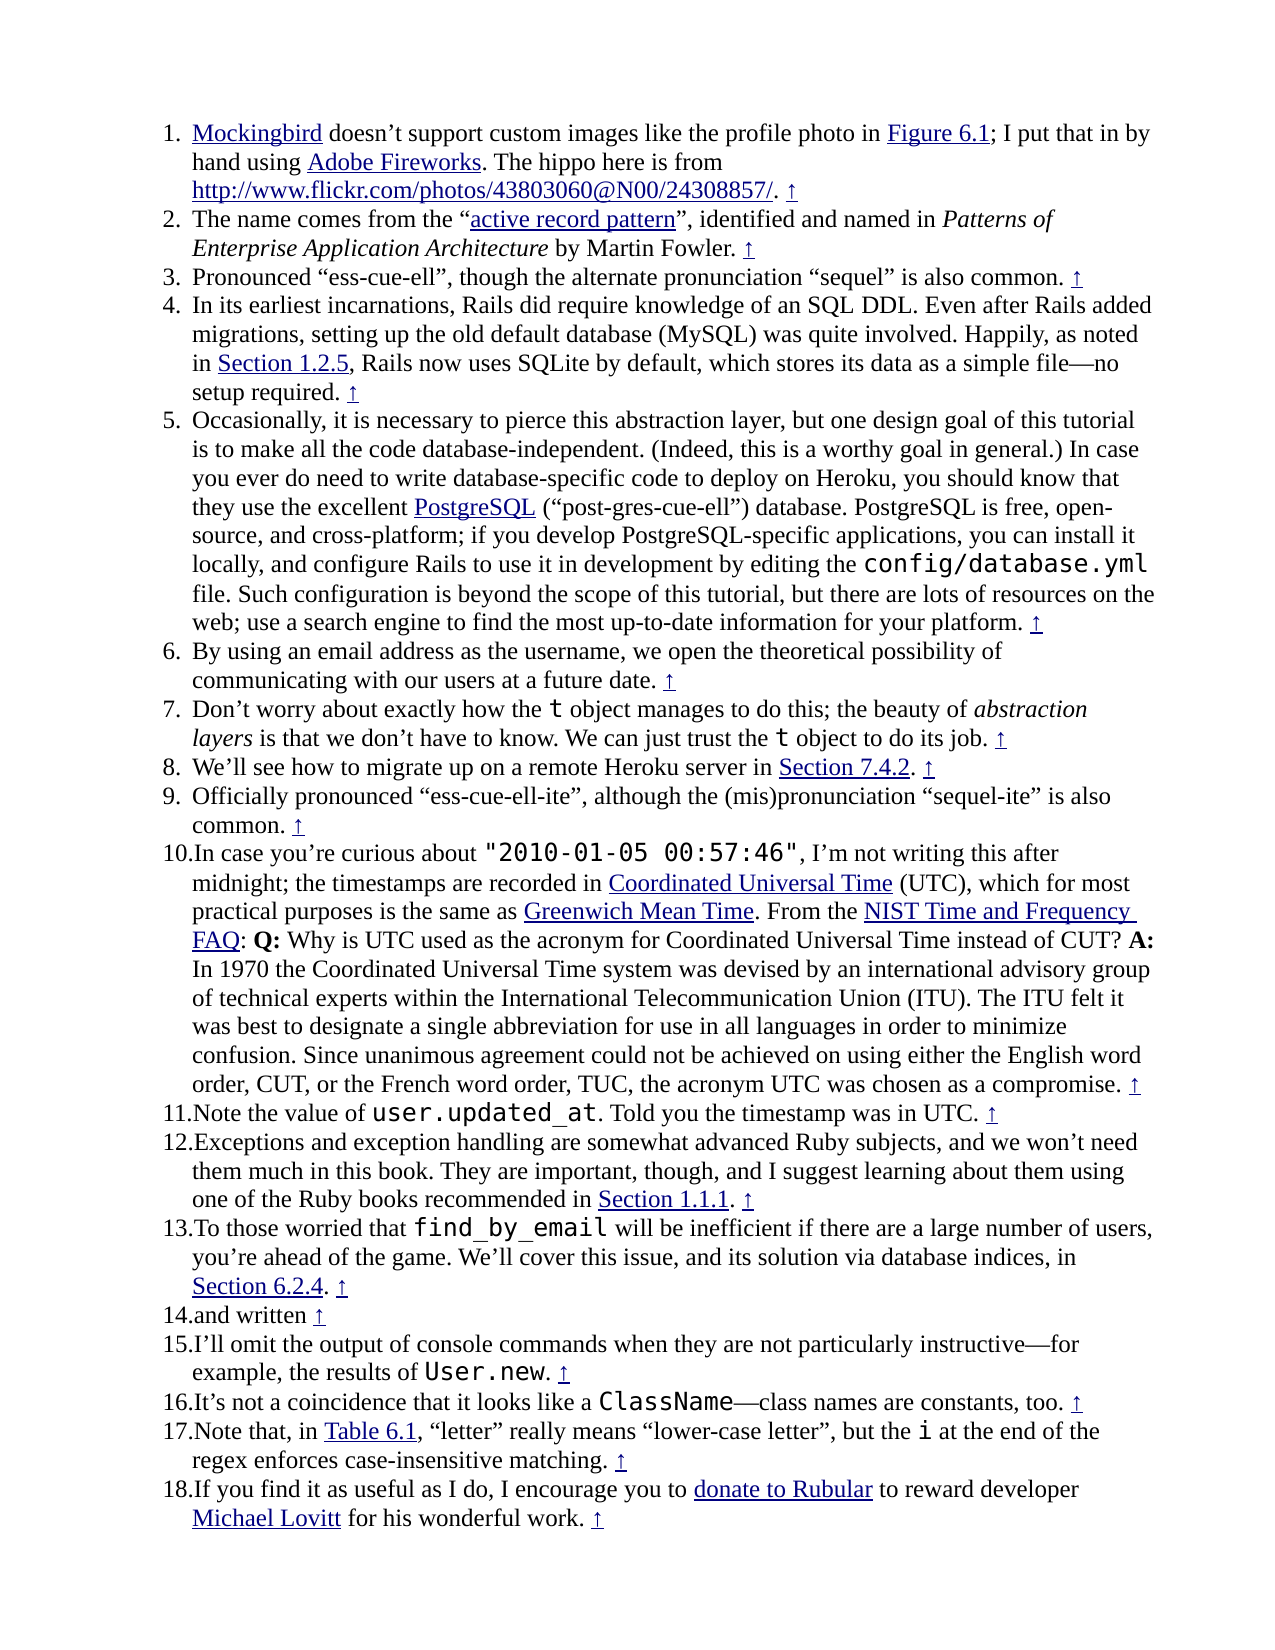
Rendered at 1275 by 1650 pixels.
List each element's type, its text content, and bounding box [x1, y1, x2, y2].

list In case you’re curious about "2010-01-05 00:57:46", I’m not writing this after midnight; the timestamps are recorded in Coordinated Universal Time (UTC), which for most practical purposes is the same as Greenwich Mean Time. From the NIST Time and Frequency FAQ: Q: Why is UTC used as the acronym for Coordinated Universal Time instead of CUT? A: In 1970 the Coordinated Universal Time system was devised by an international advisory group of technical experts within the International Telecommunication Union (ITU). The ITU felt it was best to designate a single abbreviation for use in all languages in order to minimize confusion. Since unanimous agreement could not be achieved on using either the English word order, CUT, or the French word order, TUC, the acronym UTC was chosen as a compromise. ↑ [162, 838, 1157, 1098]
list If you find it as useful as I do, I encourage you to donate to Rubular to reward developer Michael Lovitt for his wonderful work. ↑ [162, 1474, 1157, 1532]
list Occasionally, it is necessary to pierce this abstraction layer, but one design goal of this tutorial is to make all the code database-independent. (Indeed, this is a worthy goal in general.) In case you ever do need to write database-specific code to deploy on Heroku, you should know that they use the excellent PostgreSQL (“post-gres-cue-ell”) database. PostgreSQL is free, open-source, and cross-platform; if you develop PostgreSQL-specific applications, you can install it locally, and configure Rails to use it in development by editing the config/database.yml file. Such configuration is beyond the scope of this tutorial, but there are lots of resources on the web; use a search engine to find the most up-to-date information for your platform. ↑ [162, 406, 1157, 636]
list Pronounced “ess-cue-ell”, though the alternate pronunciation “sequel” is also common. ↑ [162, 262, 1157, 291]
list Note that, in Table 6.1, “letter” really means “lower-case letter”, but the i at the end of the regex enforces case-insensitive matching. ↑ [162, 1416, 1157, 1474]
list By using an email address as the username, we open the theoretical possibility of communicating with our users at a future date. ↑ [162, 636, 1157, 694]
list Officially pronounced “ess-cue-ell-ite”, although the (mis)pronunciation “sequel-ite” is also common. ↑ [162, 781, 1157, 838]
list The name comes from the “active record pattern”, identified and named in Patterns of Enterprise Application Architecture by Martin Fowler. ↑ [162, 204, 1157, 262]
list To those worried that find_by_email will be inefficient if there are a large number of users, you’re ahead of the game. We’ll cover this issue, and its solution via database indices, in Section 6.2.4. ↑ [162, 1213, 1157, 1300]
list Mockingbird doesn’t support custom images like the profile photo in Figure 6.1; I put that in by hand using Adobe Fireworks. The hippo here is from http://www.flickr.com/photos/43803060@N00/24308857/. ↑ [162, 118, 1157, 204]
list Don’t worry about exactly how the t object manages to do this; the beauty of abstraction layers is that we don’t have to know. We can just trust the t object to do its job. ↑ [162, 694, 1157, 752]
list We’ll see how to migrate up on a remote Heroku server in Section 7.4.2. ↑ [162, 752, 1157, 781]
list and written ↑ [162, 1300, 1157, 1329]
list It’s not a coincidence that it looks like a ClassName—class names are constants, too. ↑ [162, 1387, 1157, 1416]
list Note the value of user.updated_at. Told you the timestamp was in UTC. ↑ [162, 1098, 1157, 1127]
list I’ll omit the output of console commands when they are not particularly instructive—for example, the results of User.new. ↑ [162, 1329, 1157, 1387]
list Exceptions and exception handling are somewhat advanced Ruby subjects, and we won’t need them much in this book. They are important, though, and I suggest learning about them using one of the Ruby books recommended in Section 1.1.1. ↑ [162, 1127, 1157, 1213]
list In its earliest incarnations, Rails did require knowledge of an SQL DDL. Even after Rails added migrations, setting up the old default database (MySQL) was quite involved. Happily, as noted in Section 1.2.5, Rails now uses SQLite by default, which stores its data as a simple file—no setup required. ↑ [162, 291, 1157, 406]
